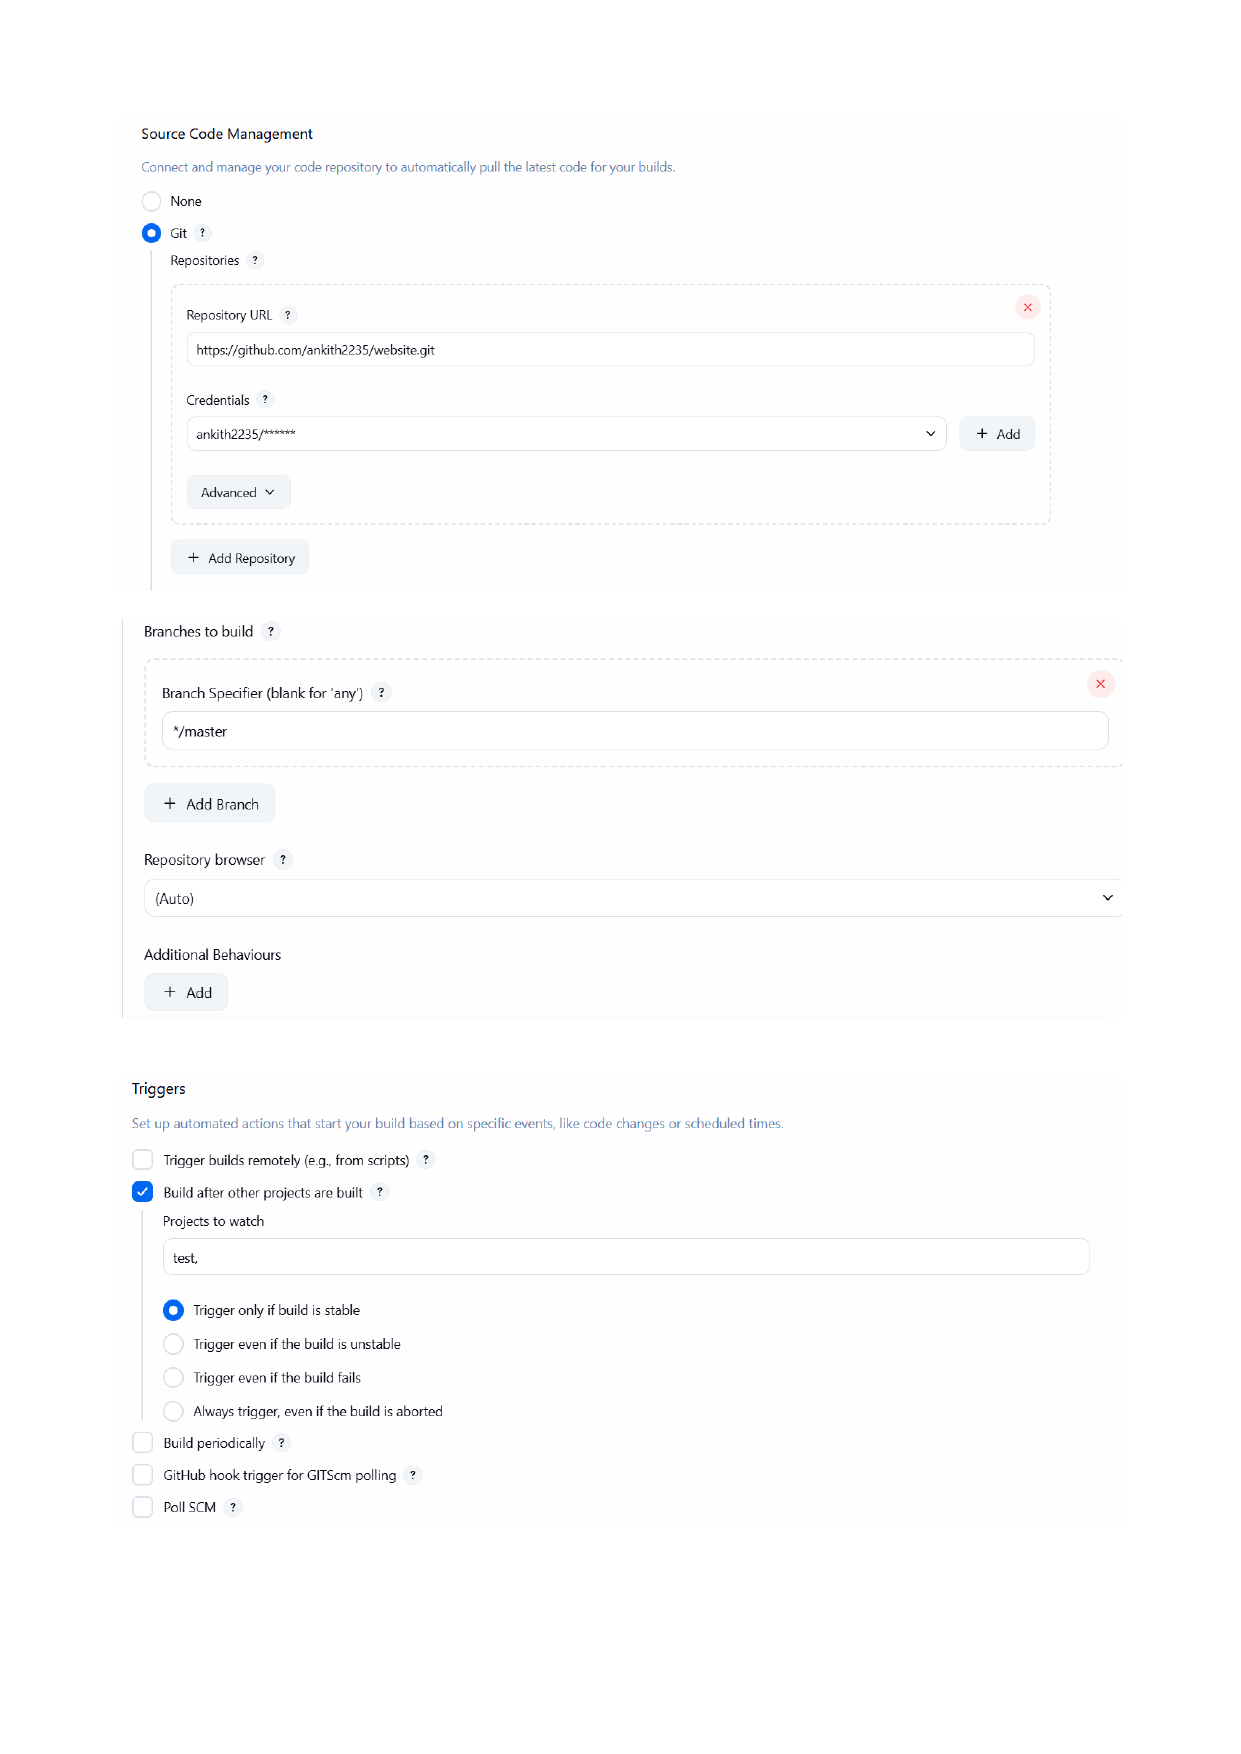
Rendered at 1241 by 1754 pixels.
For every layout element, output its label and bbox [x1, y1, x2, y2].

picture [118, 118, 1123, 591]
picture [118, 1075, 1123, 1528]
picture [118, 619, 1123, 1018]
